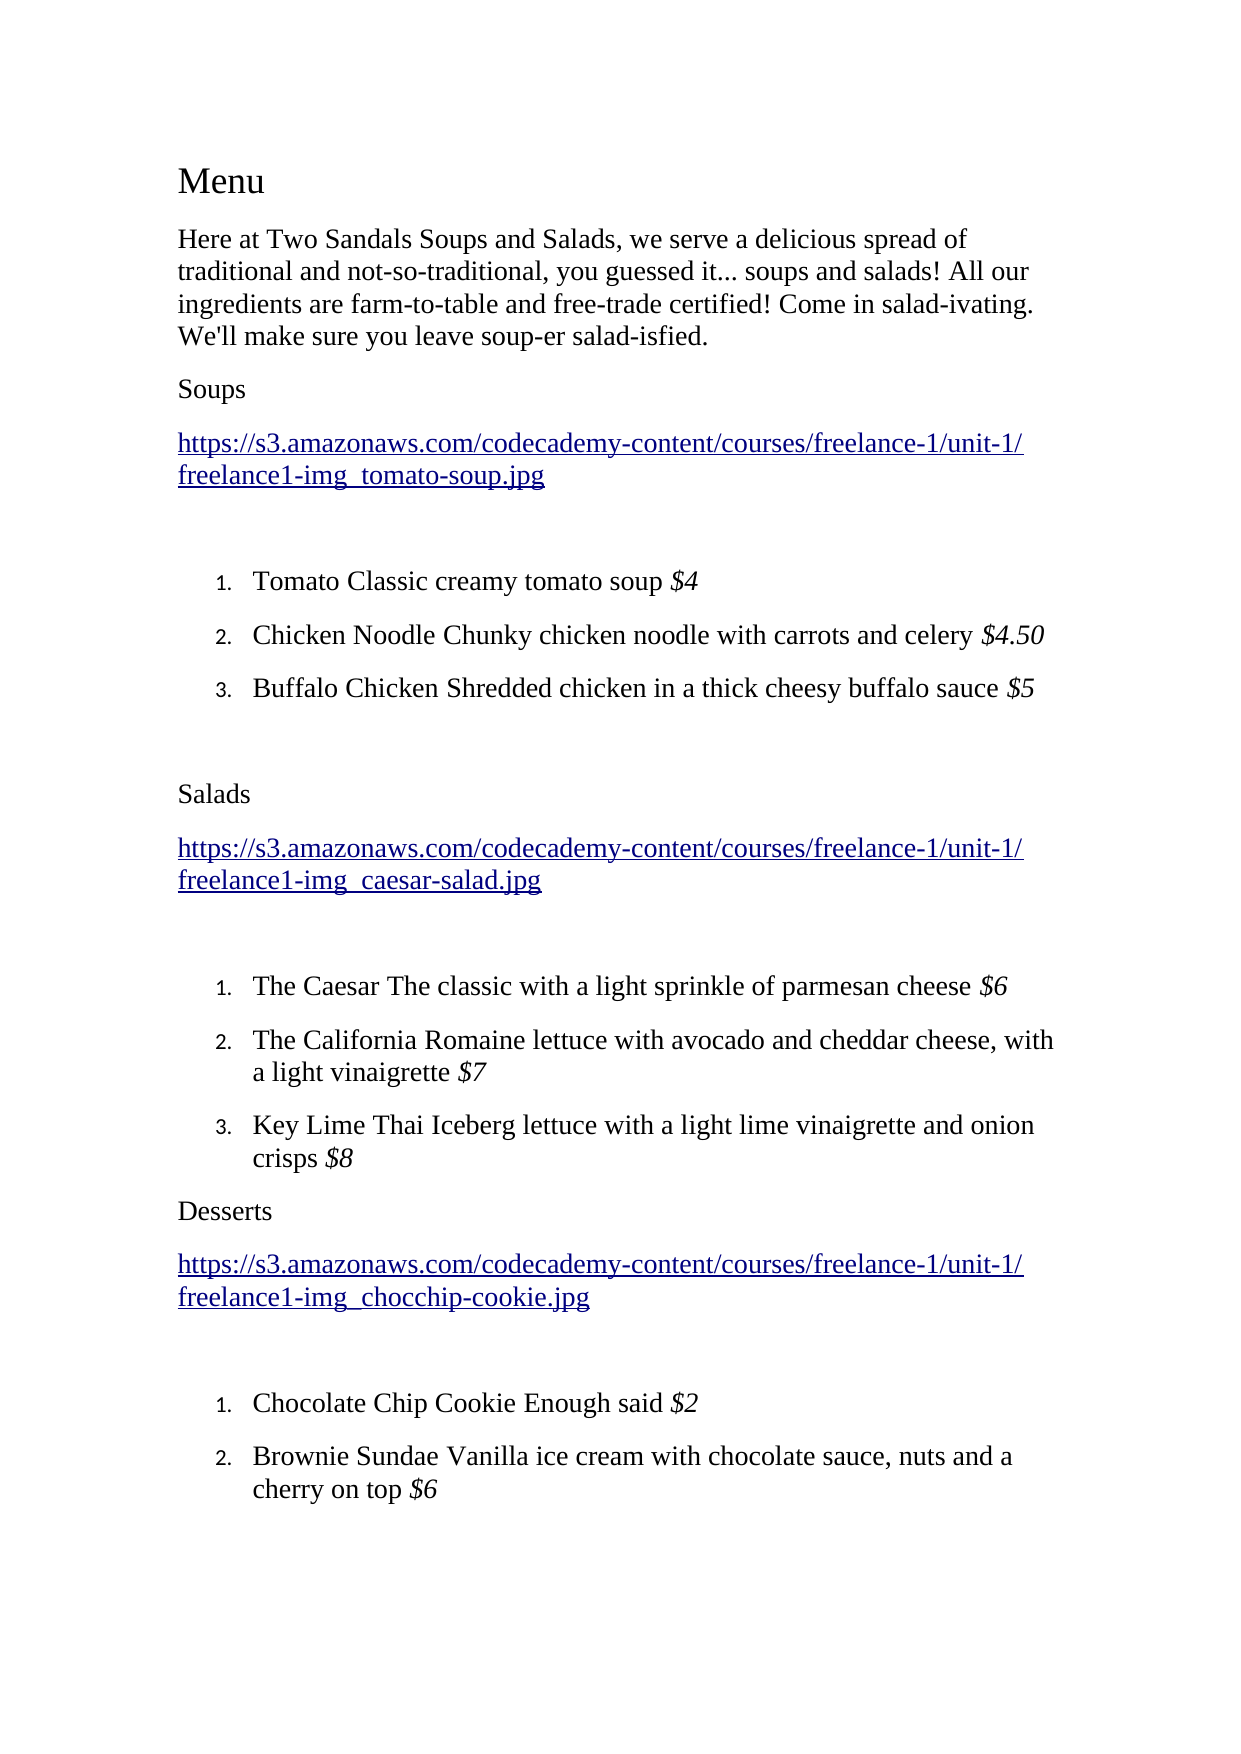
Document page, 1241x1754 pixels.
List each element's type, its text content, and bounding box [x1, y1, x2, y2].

list Chocolate Chip Cookie Enough said $2 [215, 1386, 1063, 1418]
subtitle Soups [177, 372, 1063, 405]
text Here at Two Sandals Soups and Salads, we serve a delicious spread of traditional and not-so-traditional, you guessed it... soups and salads! All our ingredients are farm-to-table and free-trade certified! Come in salad-ivating. We'll make sure you leave soup-er salad-isfied. [177, 222, 1063, 352]
subtitle https://s3.amazonaws.com/codecademy-content/courses/freelance-1/unit-1/freelance1-img_tomato-soup.jpg [177, 426, 1063, 490]
subtitle Menu [177, 158, 1063, 201]
list The California Romaine lettuce with avocado and cheddar cheese, with a light vinaigrette $7 [215, 1023, 1063, 1087]
subtitle https://s3.amazonaws.com/codecademy-content/courses/freelance-1/unit-1/freelance1-img_caesar-salad.jpg [177, 831, 1063, 895]
list Tomato Classic creamy tomato soup $4 [215, 564, 1063, 597]
list Buffalo Chicken Shredded chicken in a thick cheesy buffalo sauce $5 [215, 671, 1063, 703]
subtitle https://s3.amazonaws.com/codecademy-content/courses/freelance-1/unit-1/freelance1-img_chocchip-cookie.jpg [177, 1247, 1063, 1312]
list Brownie Sundae Vanilla ice cream with chocolate sauce, nuts and a cherry on top $6 [215, 1439, 1063, 1504]
list Chicken Noodle Chunky chicken noodle with carrots and celery $4.50 [215, 618, 1063, 650]
list The Caesar The classic with a light sprinkle of parmesan cheese $6 [215, 969, 1063, 1002]
subtitle Desserts [177, 1194, 1063, 1226]
subtitle Salads [177, 777, 1063, 810]
list Key Lime Thai Iceberg lettuce with a light lime vinaigrette and onion crisps $8 [215, 1108, 1063, 1173]
